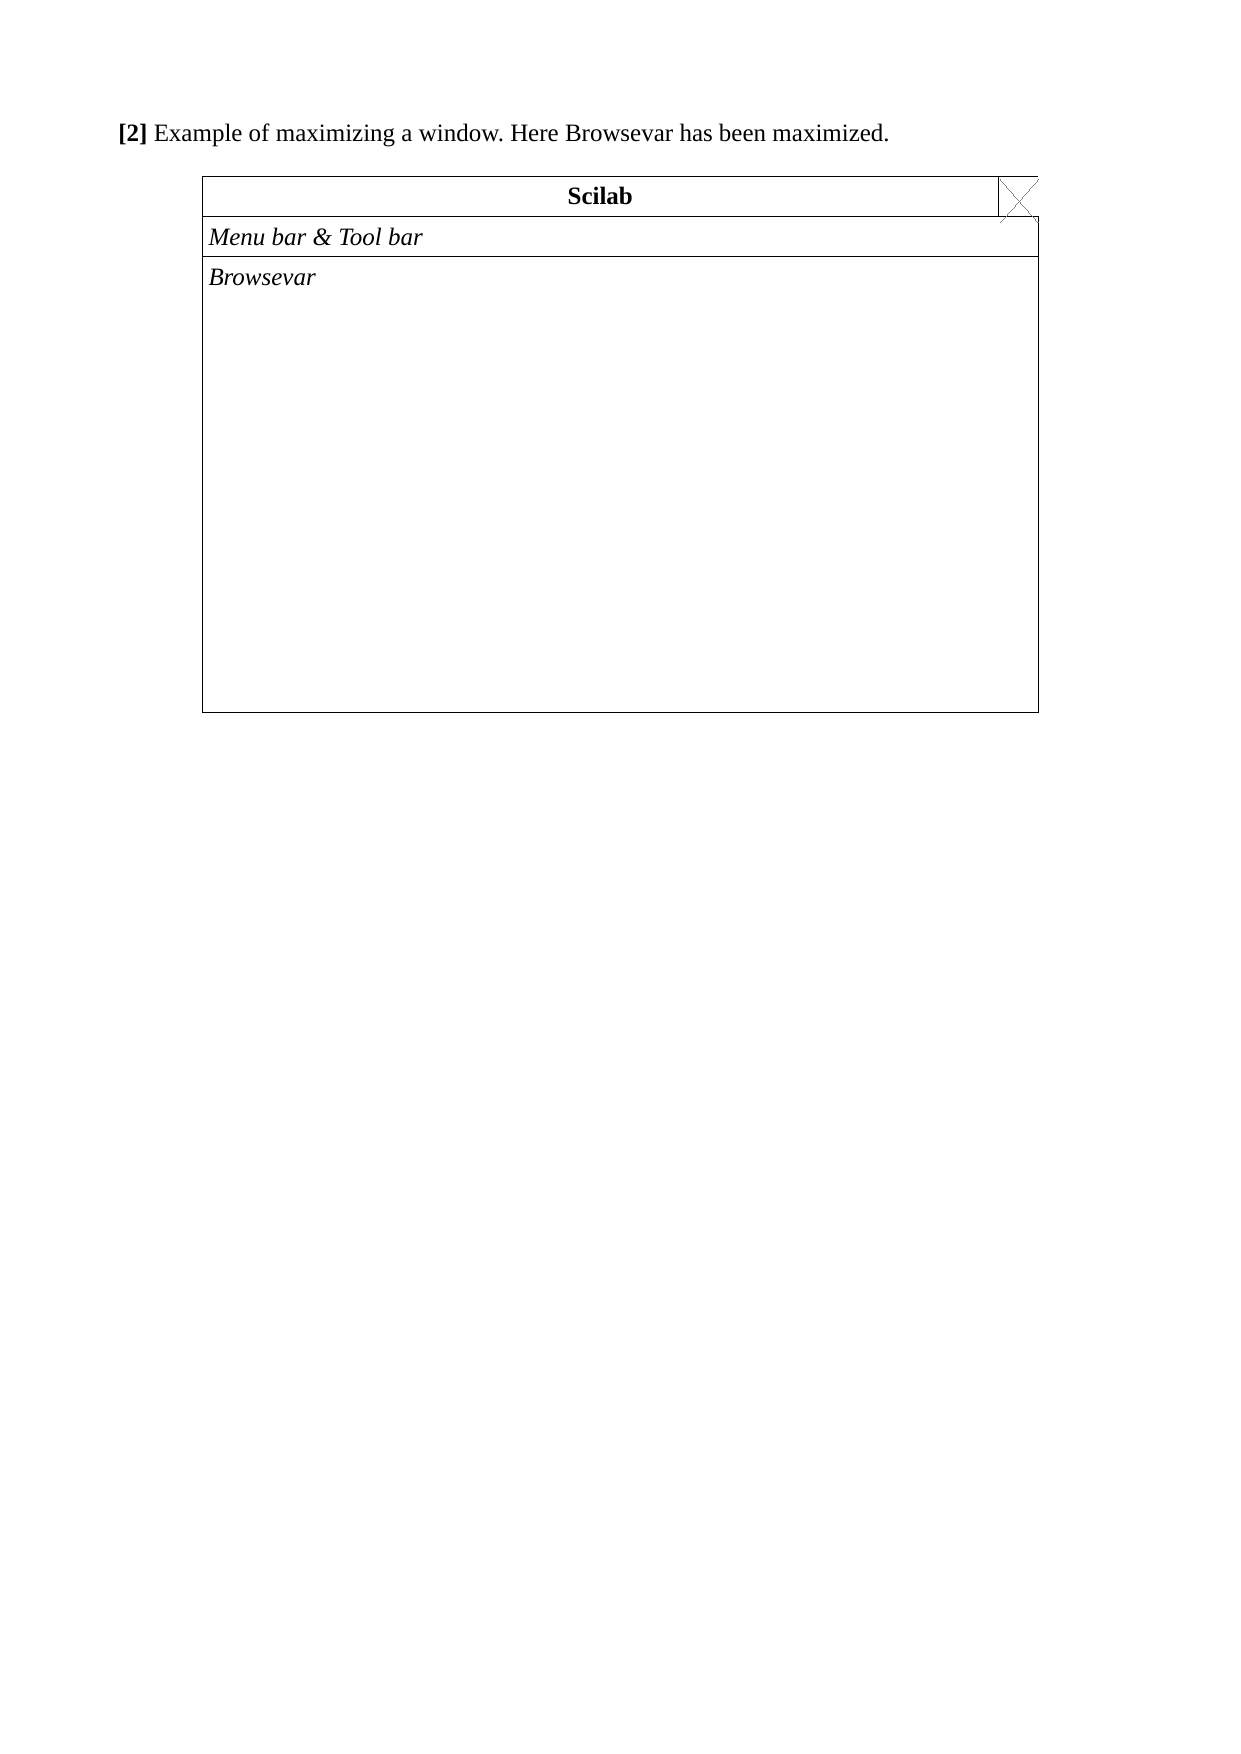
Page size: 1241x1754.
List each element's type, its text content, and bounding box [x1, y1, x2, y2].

table_header Scilab [203, 177, 998, 216]
table_cell Menu bar & Tool bar [203, 217, 1038, 256]
text [2] Example of maximizing a window. Here Browsevar has been maximized. [118, 118, 1122, 147]
table_header [999, 177, 1038, 216]
table_cell Browsevar [203, 257, 1038, 712]
